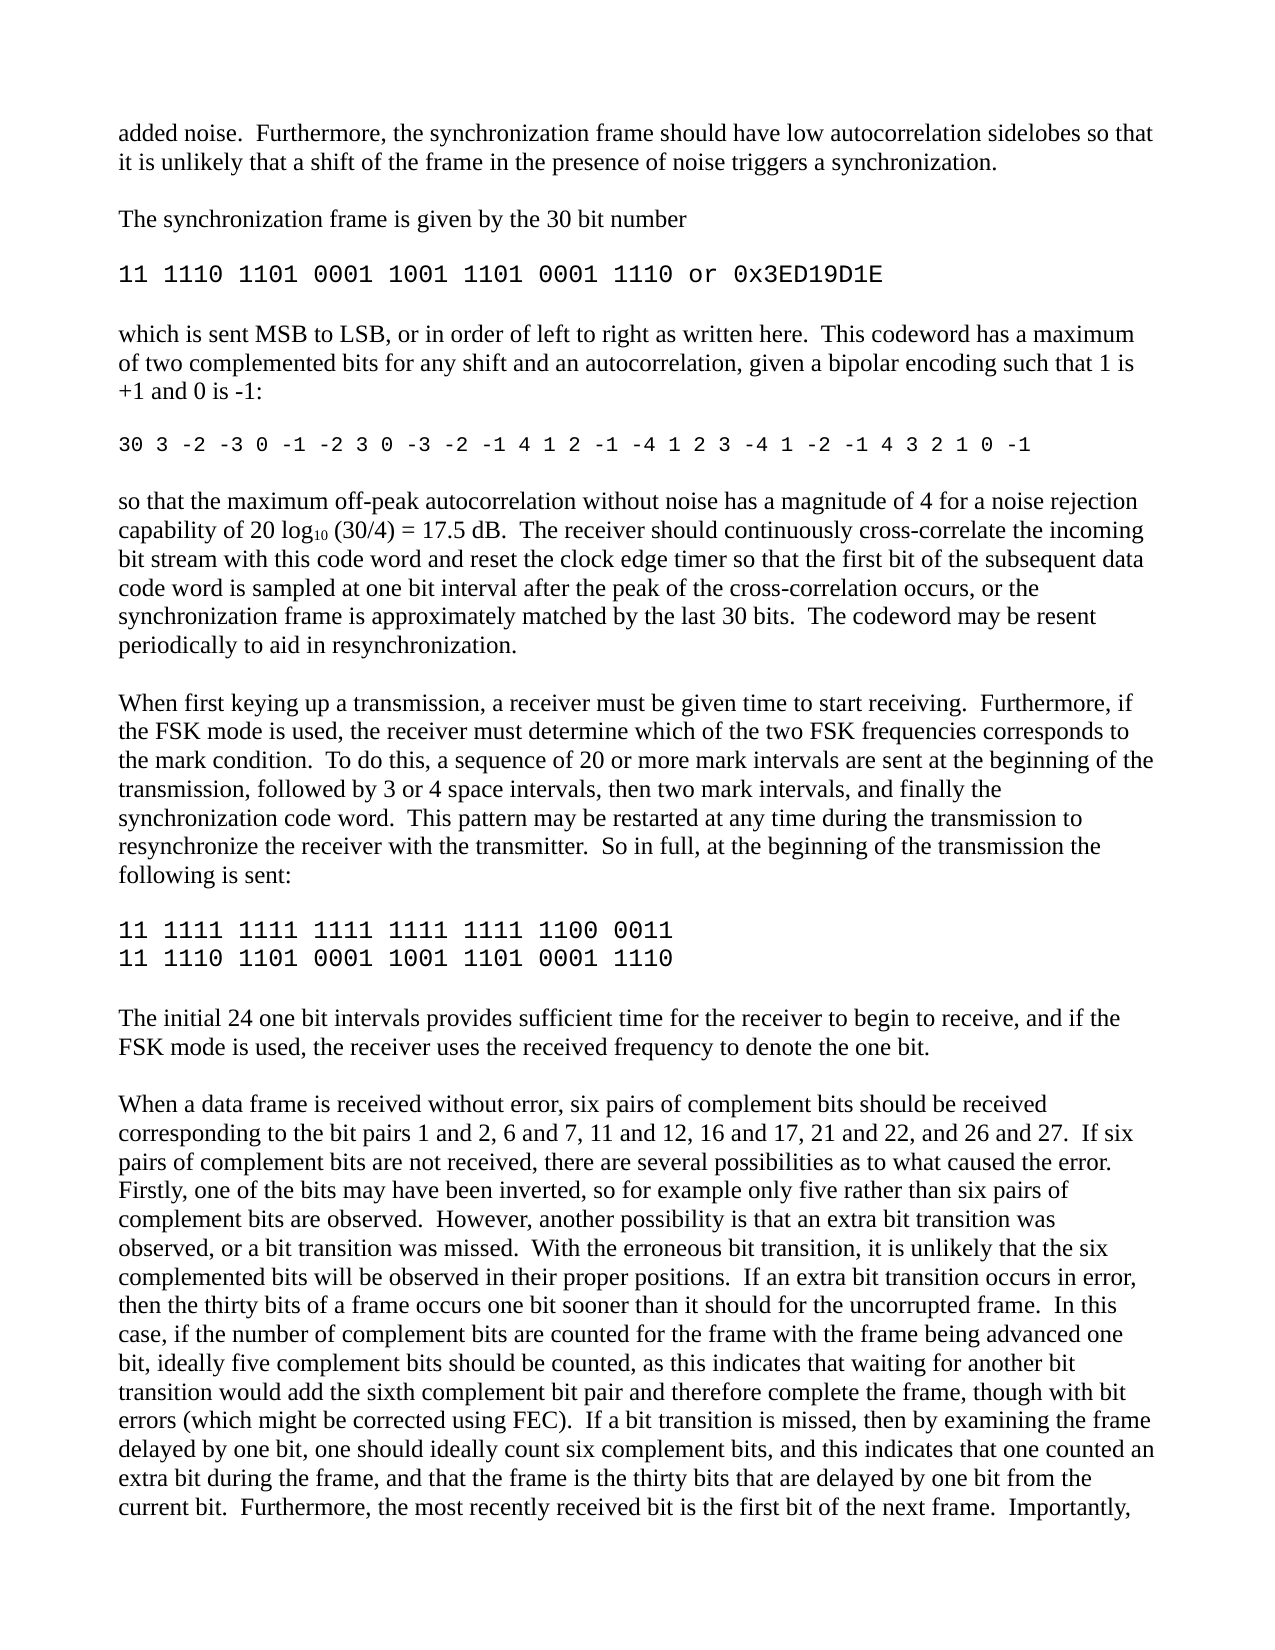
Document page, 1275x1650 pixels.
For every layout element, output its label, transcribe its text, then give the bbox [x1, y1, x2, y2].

text 30 3 -2 -3 0 -1 -2 3 0 -3 -2 -1 4 1 2 -1 -4 1 2 3 -4 1 -2 -1 4 3 2 1 0 -1 [118, 434, 1157, 458]
text so that the maximum off-peak autocorrelation without noise has a magnitude of 4 for a noise rejection capability of 20 log10 (30/4) = 17.5 dB. The receiver should continuously cross-correlate the incoming bit stream with this code word and reset the clock edge timer so that the first bit of the subsequent data code word is sampled at one bit interval after the peak of the cross-correlation occurs, or the synchronization frame is approximately matched by the last 30 bits. The codeword may be resent periodically to aid in resynchronization. [118, 486, 1157, 659]
text added noise. Furthermore, the synchronization frame should have low autocorrelation sidelobes so that it is unlikely that a shift of the frame in the presence of noise triggers a synchronization. [118, 118, 1157, 176]
text 11 1110 1101 0001 1001 1101 0001 1110 or 0x3ED19D1E [118, 262, 1157, 290]
text When first keying up a transmission, a receiver must be given time to start receiving. Furthermore, if the FSK mode is used, the receiver must determine which of the two FSK frequencies corresponds to the mark condition. To do this, a sequence of 20 or more mark intervals are sent at the beginning of the transmission, followed by 3 or 4 space intervals, then two mark intervals, and finally the synchronization code word. This pattern may be restarted at any time during the transmission to resynchronize the receiver with the transmitter. So in full, at the beginning of the transmission the following is sent: [118, 688, 1157, 889]
text 11 1111 1111 1111 1111 1111 1100 0011 [118, 918, 1157, 946]
text 11 1110 1101 0001 1001 1101 0001 1110 [118, 946, 1157, 974]
text which is sent MSB to LSB, or in order of left to right as written here. This codeword has a maximum of two complemented bits for any shift and an autocorrelation, given a bipolar encoding such that 1 is +1 and 0 is -1: [118, 319, 1157, 405]
text The synchronization frame is given by the 30 bit number [118, 204, 1157, 233]
